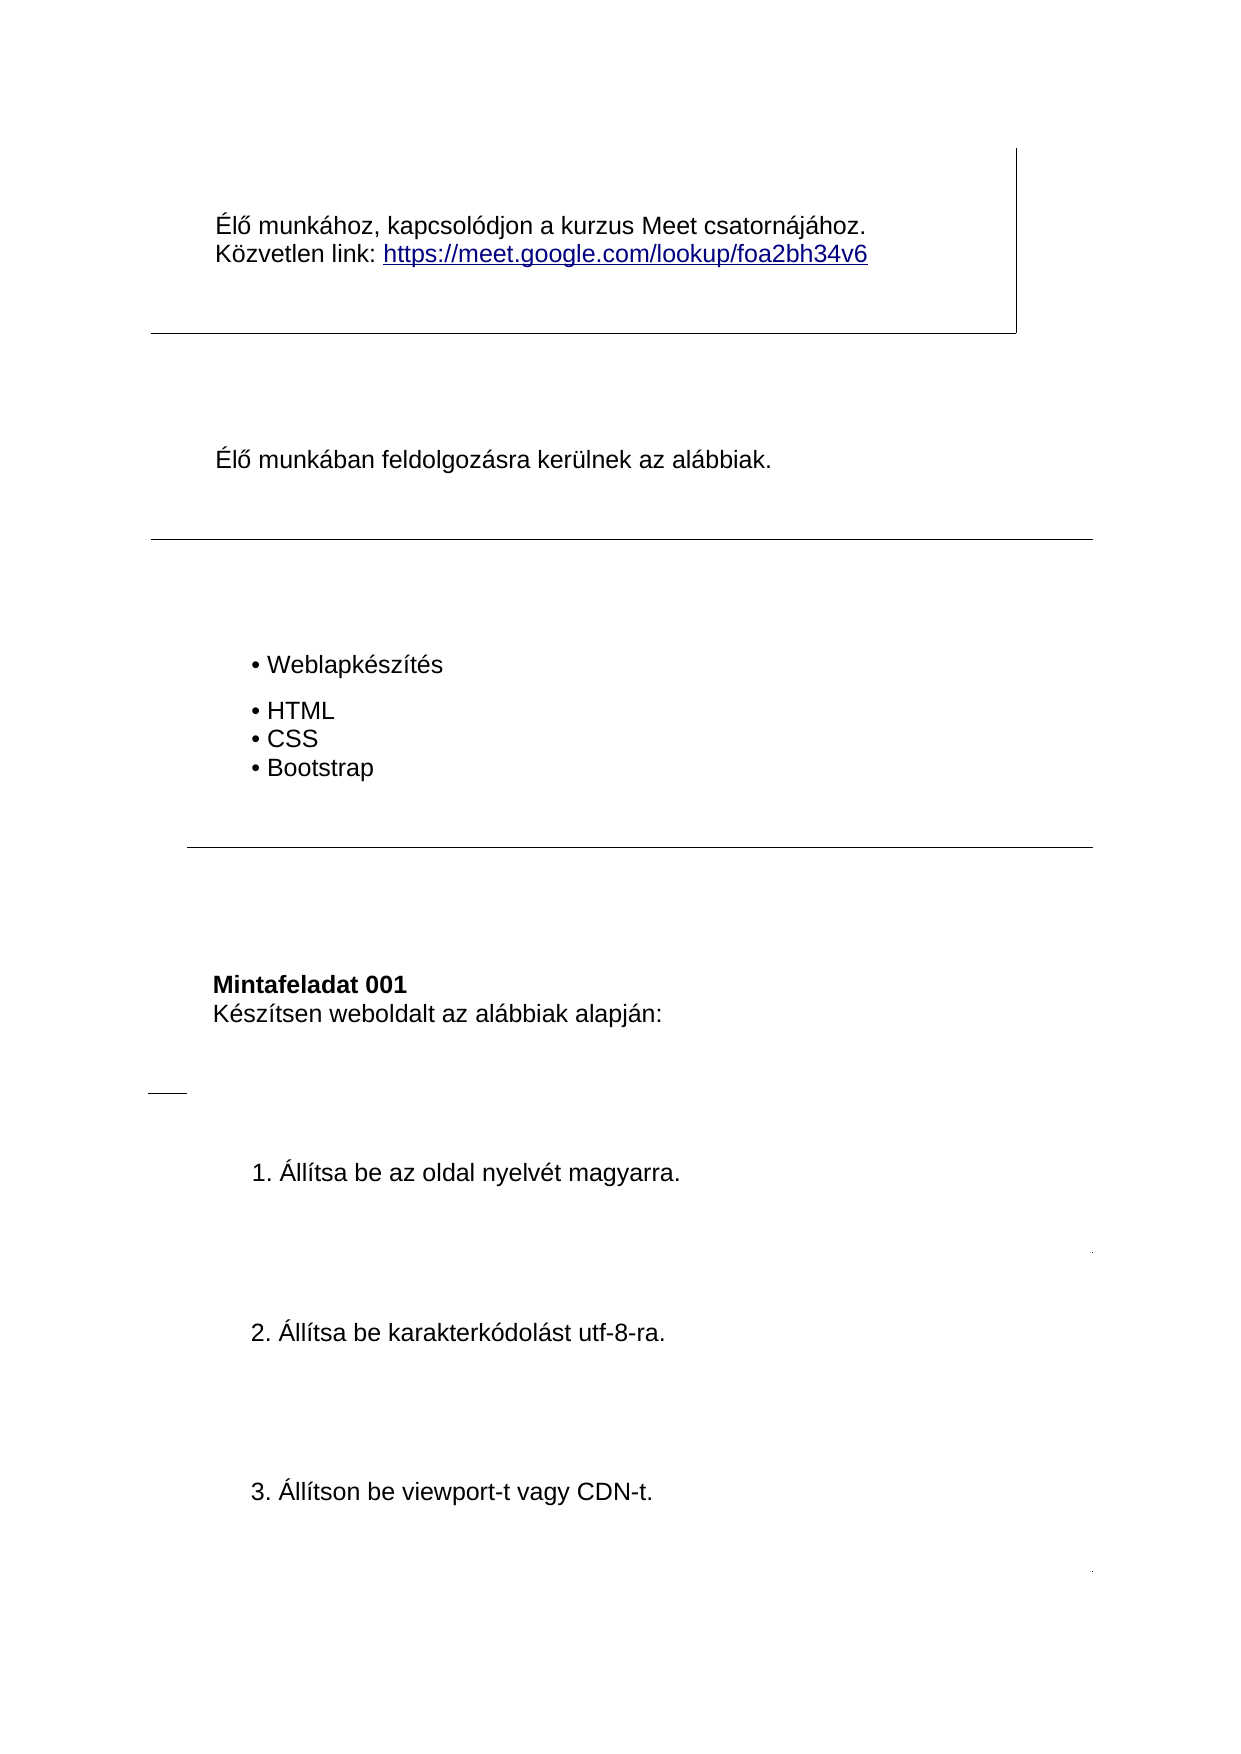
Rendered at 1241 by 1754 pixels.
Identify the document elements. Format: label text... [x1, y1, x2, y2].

text Élő munkához, kapcsolódjon a kurzus Meet csatornájához. Közvetlen link: https://meet.google.com/lookup/foa2bh34v6 [151, 149, 1015, 332]
text Élő munkában feldolgozásra kerülnek az alábbiak. [151, 381, 1092, 538]
text • Weblapkészítés [187, 586, 1092, 631]
text Készítsen weboldalt az alábbiak alapján: [149, 934, 1092, 1092]
text 1. Állítsa be az oldal nyelvét magyarra. [188, 1094, 1092, 1252]
text Mintafeladat 001 [149, 905, 1092, 934]
text 3. Állítson be viewport-t vagy CDN-t. [187, 1413, 1092, 1571]
text • Bootstrap [187, 688, 1092, 846]
text • CSS [187, 659, 1092, 688]
text • HTML [187, 631, 1092, 659]
text 2. Állítsa be karakterkódolást utf-8-ra. [186, 1254, 1092, 1411]
